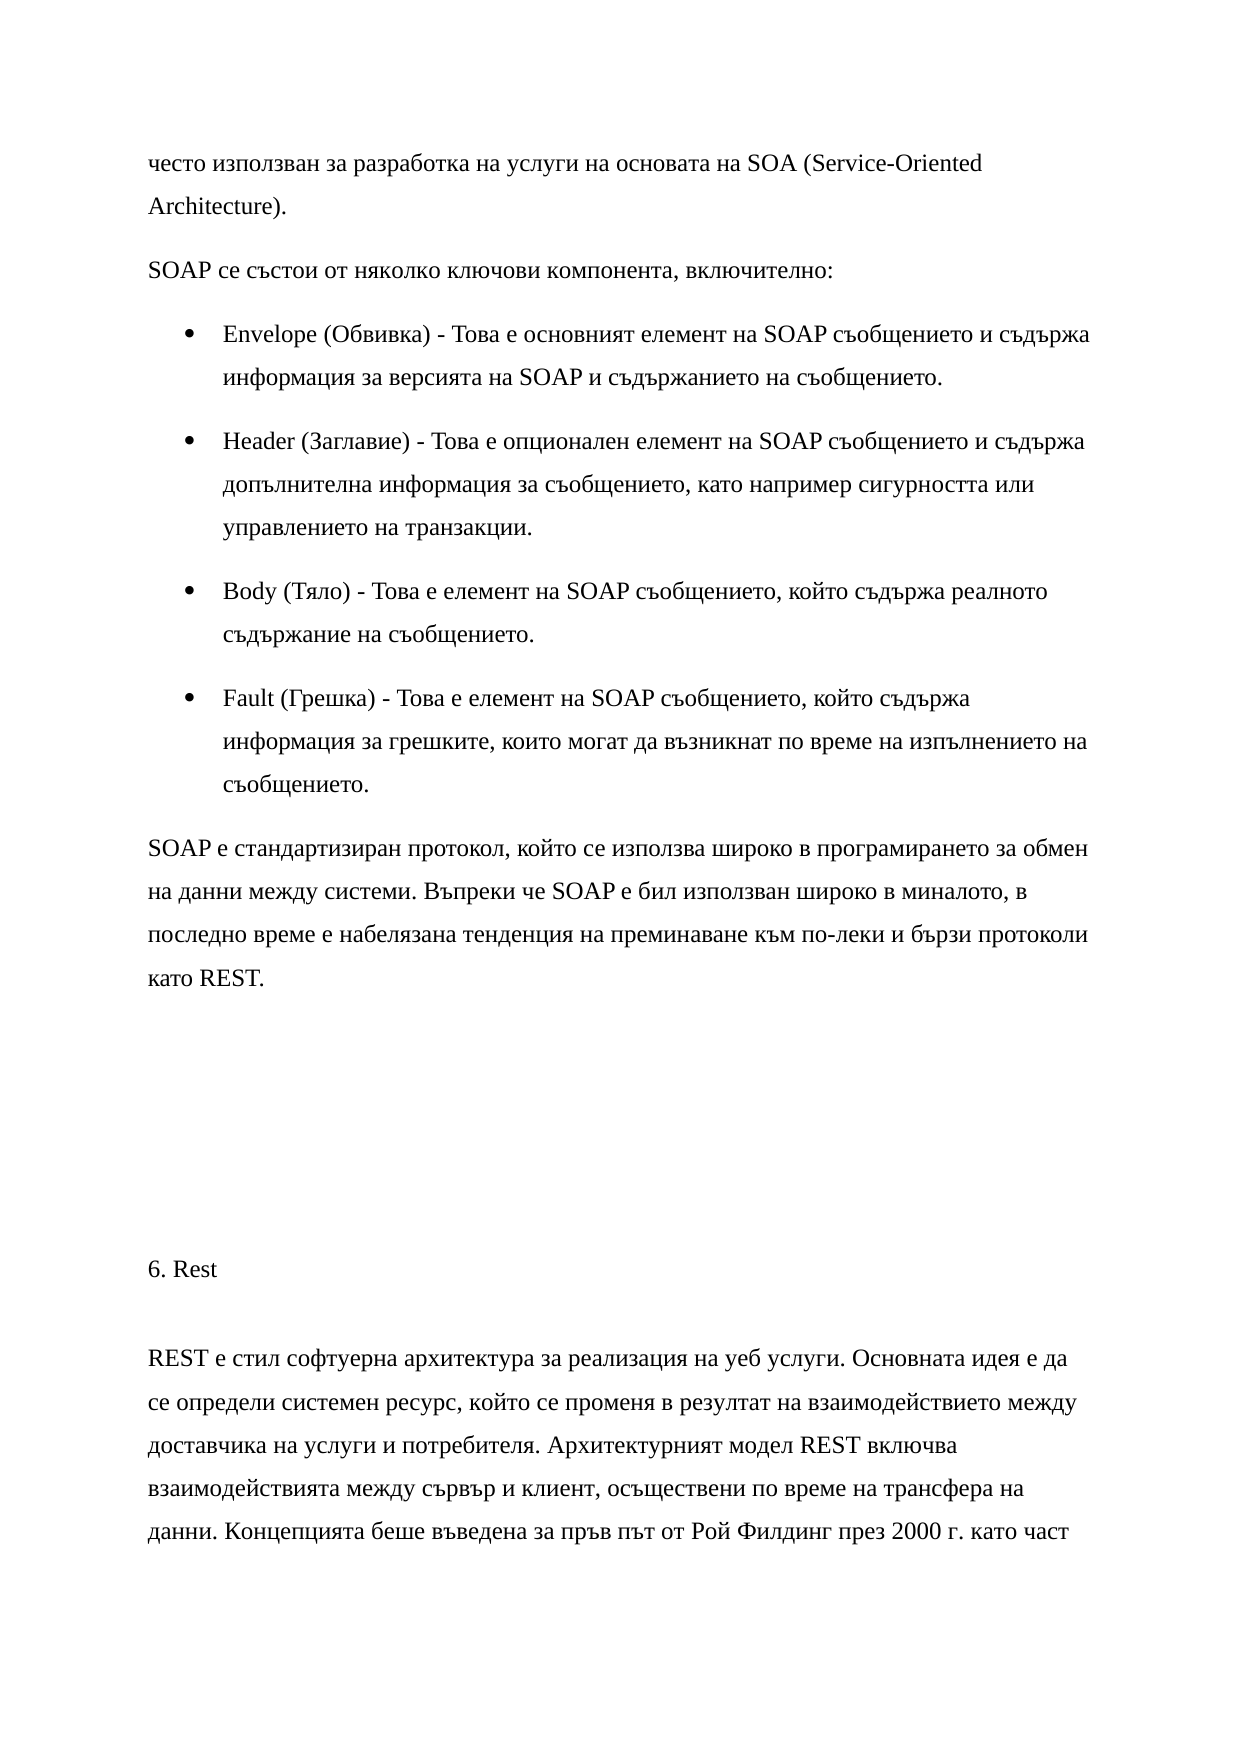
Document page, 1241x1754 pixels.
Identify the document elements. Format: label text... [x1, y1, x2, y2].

list Fault (Грешка) - Това е елемент на SOAP съобщението, който съдържа информация за грешките, които могат да възникнат по време на изпълнението на съобщението. [185, 683, 1093, 798]
list Header (Заглавие) - Това е опционален елемент на SOAP съобщението и съдържа допълнителна информация за съобщението, като например сигурността или управлението на транзакции. [185, 426, 1093, 541]
list Body (Тяло) - Това е елемент на SOAP съобщението, който съдържа реалното съдържание на съобщението. [185, 576, 1093, 648]
text REST е стил софтуерна архитектура за реализация на уеб услуги. Основната идея е да се определи системен ресурс, който се променя в резултат на взаимодействието между доставчика на услуги и потребителя. Архитектурният модел REST включва взаимодействията между сървър и клиент, осъществени по време на трансфера на данни. Концепцията беше въведена за пръв път от Рой Филдинг през 2000 г. като част [148, 1343, 1093, 1545]
subtitle 6. Rest [148, 1254, 1093, 1283]
list Envelope (Обвивка) - Това е основният елемент на SOAP съобщението и съдържа информация за версията на SOAP и съдържанието на съобщението. [185, 319, 1093, 391]
text SOAP се състои от няколко ключови компонента, включително: [148, 255, 1093, 283]
text често използван за разработка на услуги на основата на SOA (Service-Oriented Architecture). [148, 148, 1093, 219]
text SOAP е стандартизиран протокол, който се използва широко в програмирането за обмен на данни между системи. Въпреки че SOAP е бил използван широко в миналото, в последно време е набелязана тенденция на преминаване към по-леки и бързи протоколи като REST. [148, 833, 1093, 991]
